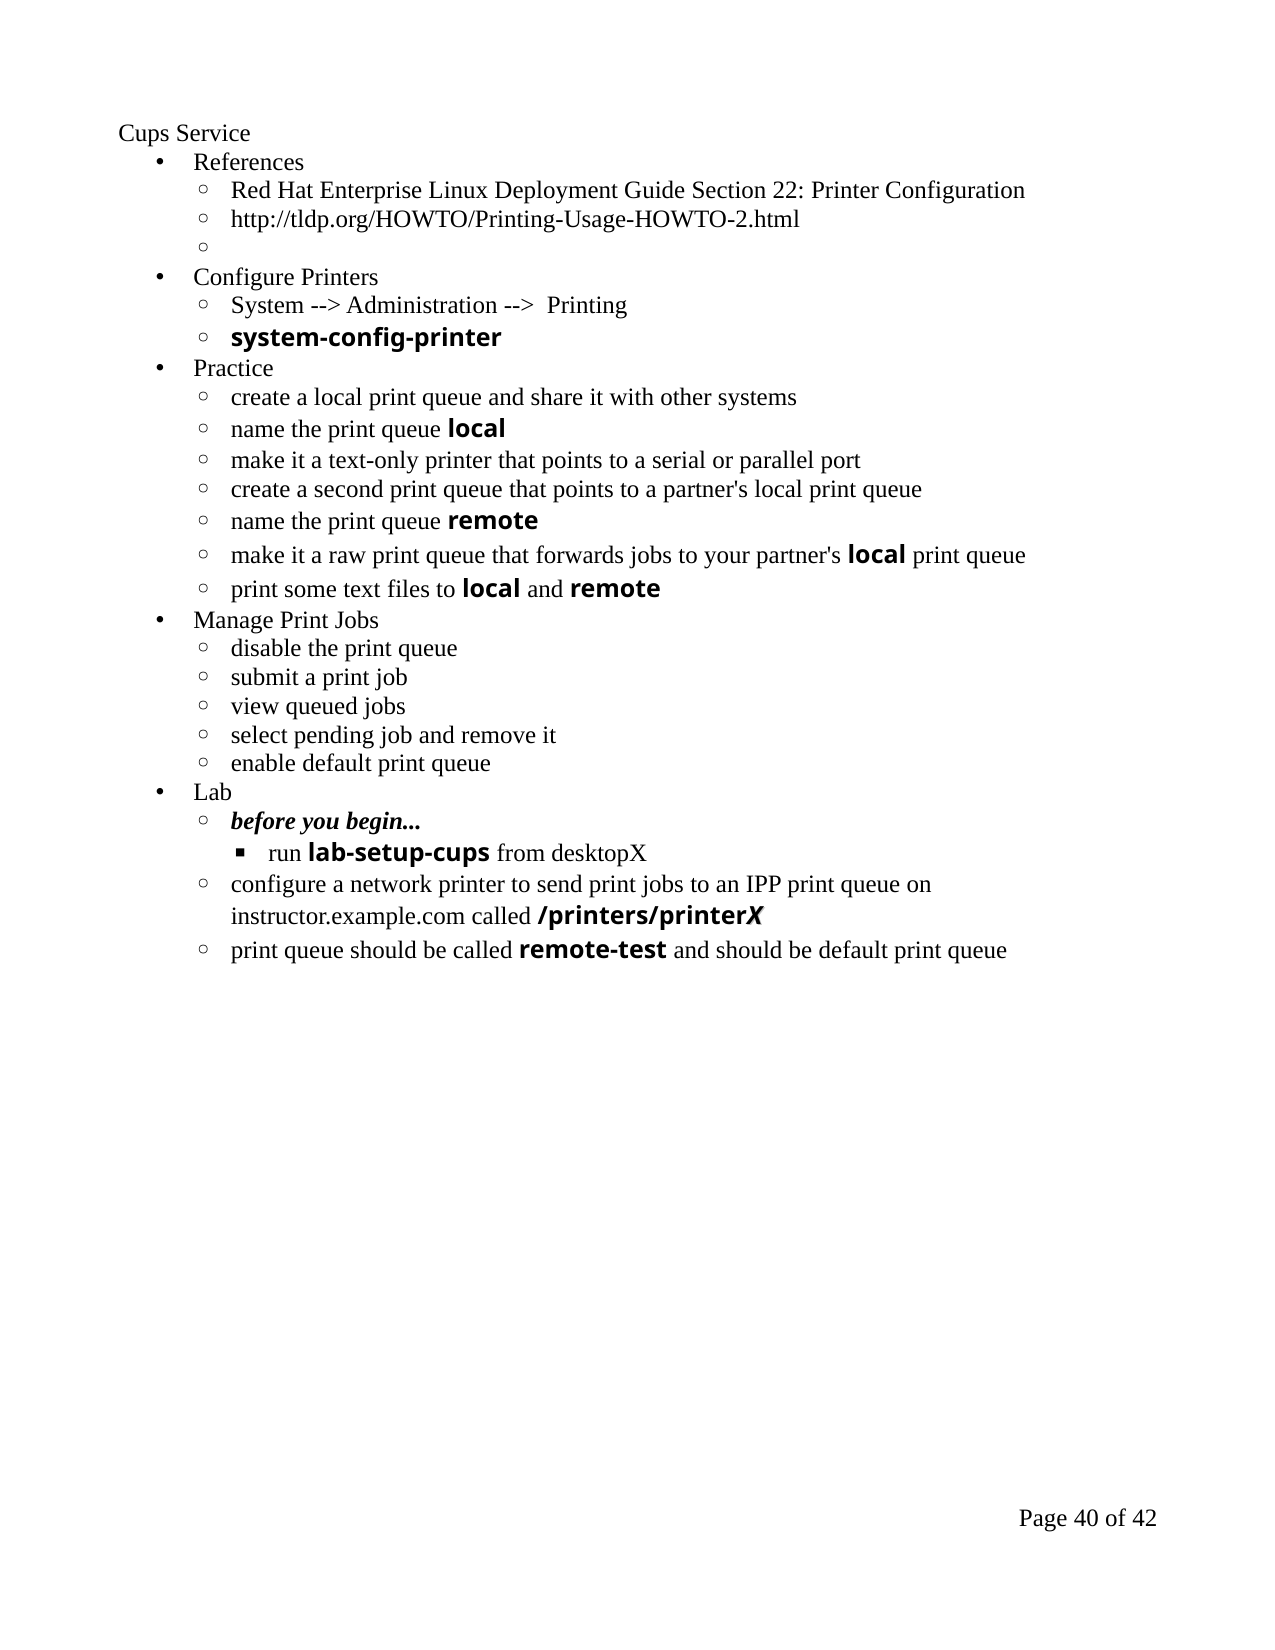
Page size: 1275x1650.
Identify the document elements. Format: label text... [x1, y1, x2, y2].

list name the print queue remote [193, 502, 1157, 537]
list References [156, 147, 1157, 176]
list make it a raw print queue that forwards jobs to your partner's local print queue [193, 537, 1157, 571]
list view queued jobs [193, 691, 1157, 720]
list system-config-printer [193, 319, 1157, 353]
list create a local print queue and share it with other systems [193, 382, 1157, 411]
list Red Hat Enterprise Linux Deployment Guide Section 22: Printer Configuration [193, 176, 1157, 204]
list name the print queue local [193, 411, 1157, 445]
list create a second print queue that points to a partner's local print queue [193, 474, 1157, 502]
list print some text files to local and remote [193, 571, 1157, 605]
list Manage Print Jobs [156, 605, 1157, 633]
list disable the print queue [193, 633, 1157, 662]
list make it a text-only printer that points to a serial or parallel port [193, 445, 1157, 474]
list Practice [156, 353, 1157, 382]
list submit a print job [193, 662, 1157, 691]
list before you begin... [193, 806, 1157, 835]
list configure a network printer to send print jobs to an IPP print queue on instructor.example.com called /printers/printerX [193, 869, 1157, 932]
list Lab [156, 777, 1157, 806]
text Cups Service [118, 118, 1157, 147]
list print queue should be called remote-test and should be default print queue [193, 932, 1157, 966]
list http://tldp.org/HOWTO/Printing-Usage-HOWTO-2.html [193, 204, 1157, 233]
list run lab-setup-cups from desktopX [231, 835, 1157, 869]
list System --> Administration --> Printing [193, 291, 1157, 319]
list select pending job and remove it [193, 720, 1157, 748]
list Configure Printers [156, 262, 1157, 291]
list enable default print queue [193, 748, 1157, 777]
